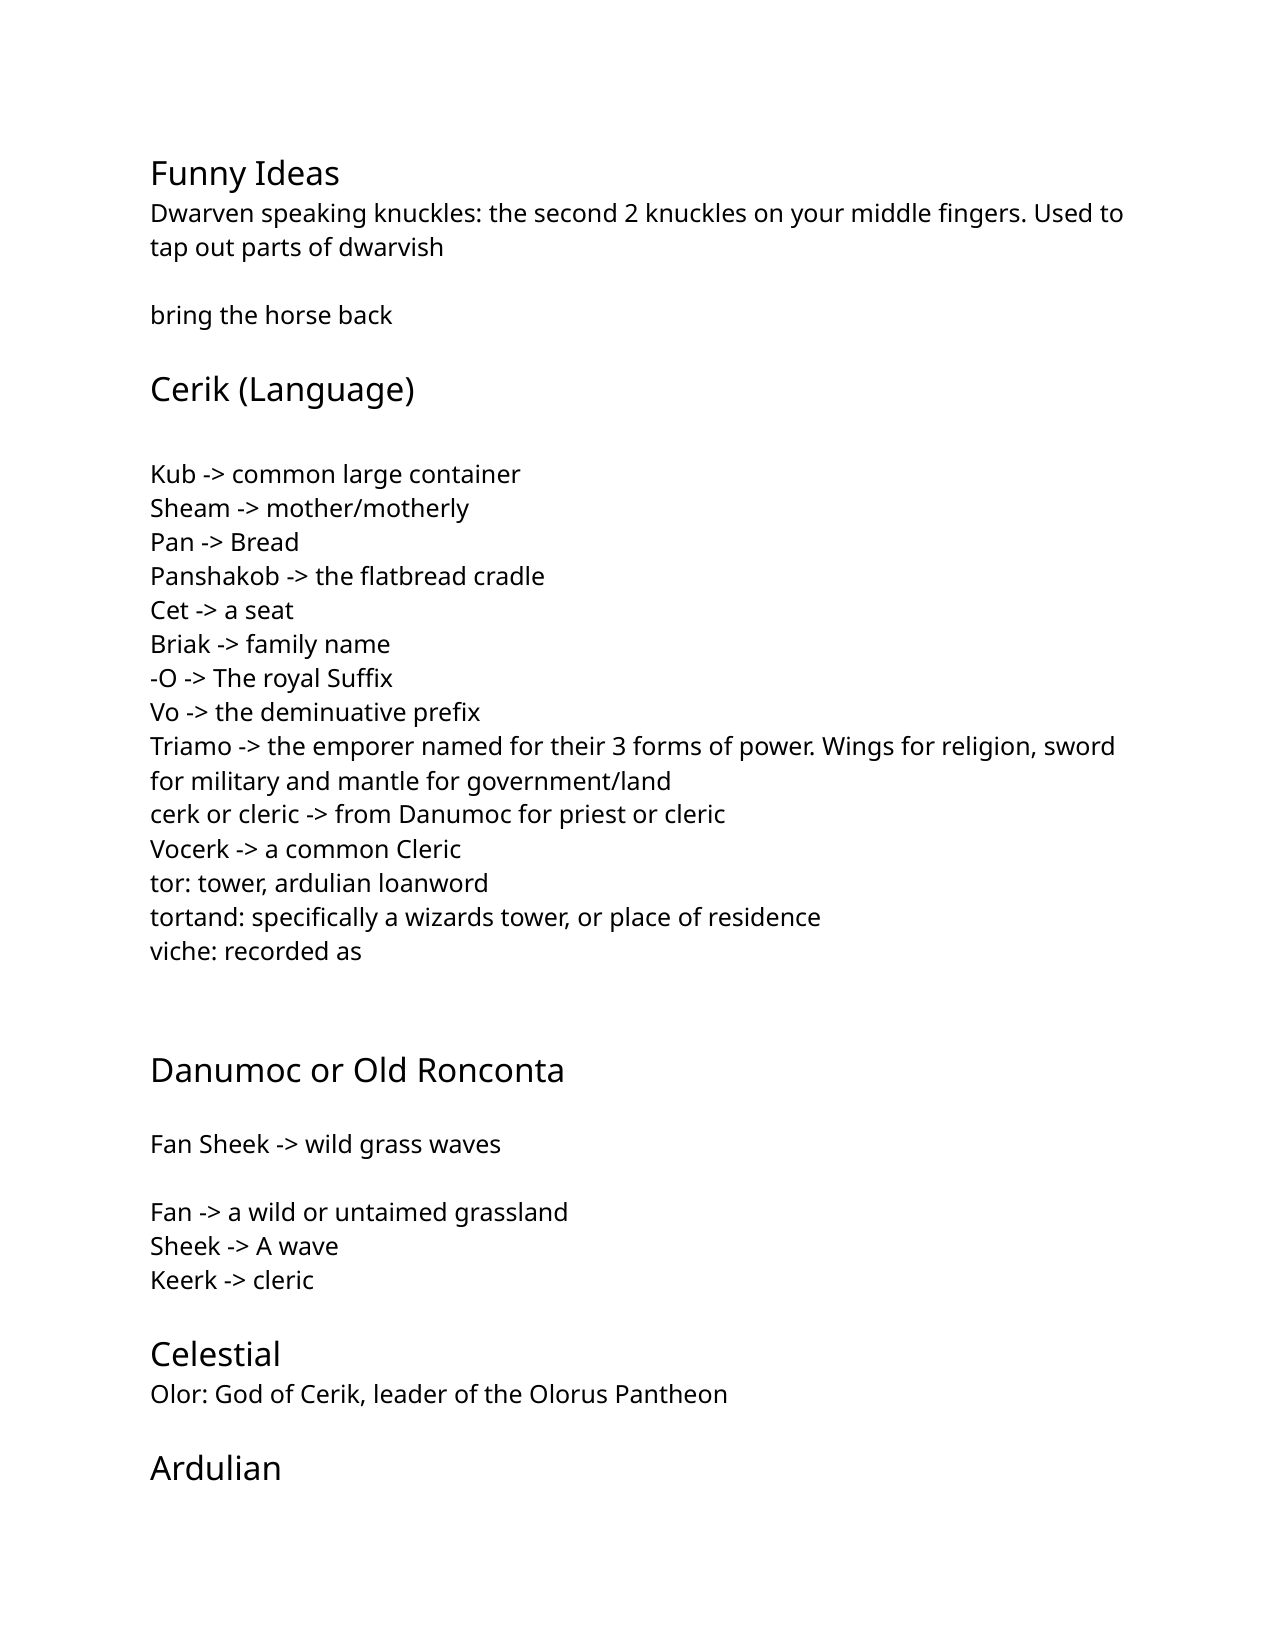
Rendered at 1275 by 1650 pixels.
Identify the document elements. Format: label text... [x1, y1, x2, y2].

text Briak -> family name [150, 627, 1125, 661]
text Keerk -> cleric [150, 1263, 1125, 1297]
text Vocerk -> a common Cleric [150, 831, 1125, 865]
text Ardulian [150, 1444, 1125, 1490]
text Celestial [150, 1331, 1125, 1376]
text viche: recorded as [150, 933, 1125, 967]
text -O -> The royal Suffix [150, 661, 1125, 695]
text Pan -> Bread [150, 525, 1125, 559]
text tortand: specifically a wizards tower, or place of residence [150, 899, 1125, 933]
text Fan -> a wild or untaimed grassland [150, 1194, 1125, 1229]
text cerk or cleric -> from Danumoc for priest or cleric [150, 797, 1125, 831]
text Sheam -> mother/motherly [150, 491, 1125, 525]
text Fan Sheek -> wild grass waves [150, 1126, 1125, 1161]
text bring the horse back [150, 298, 1125, 332]
text Sheek -> A wave [150, 1229, 1125, 1263]
text Dwarven speaking knuckles: the second 2 knuckles on your middle fingers. Used to tap out parts of dwarvish [150, 195, 1125, 263]
text Danumoc or Old Ronconta [150, 1047, 1125, 1092]
text Triamo -> the emporer named for their 3 forms of power. Wings for religion, sword for military and mantle for government/land [150, 729, 1125, 797]
text Cerik (Language) [150, 366, 1125, 411]
text Vo -> the deminuative prefix [150, 695, 1125, 729]
text Panshakob -> the flatbread cradle [150, 559, 1125, 593]
text Kub -> common large container [150, 457, 1125, 491]
text Funny Ideas [150, 150, 1125, 195]
text tor: tower, ardulian loanword [150, 865, 1125, 899]
text Cet -> a seat [150, 593, 1125, 627]
text Olor: God of Cerik, leader of the Olorus Pantheon [150, 1376, 1125, 1410]
